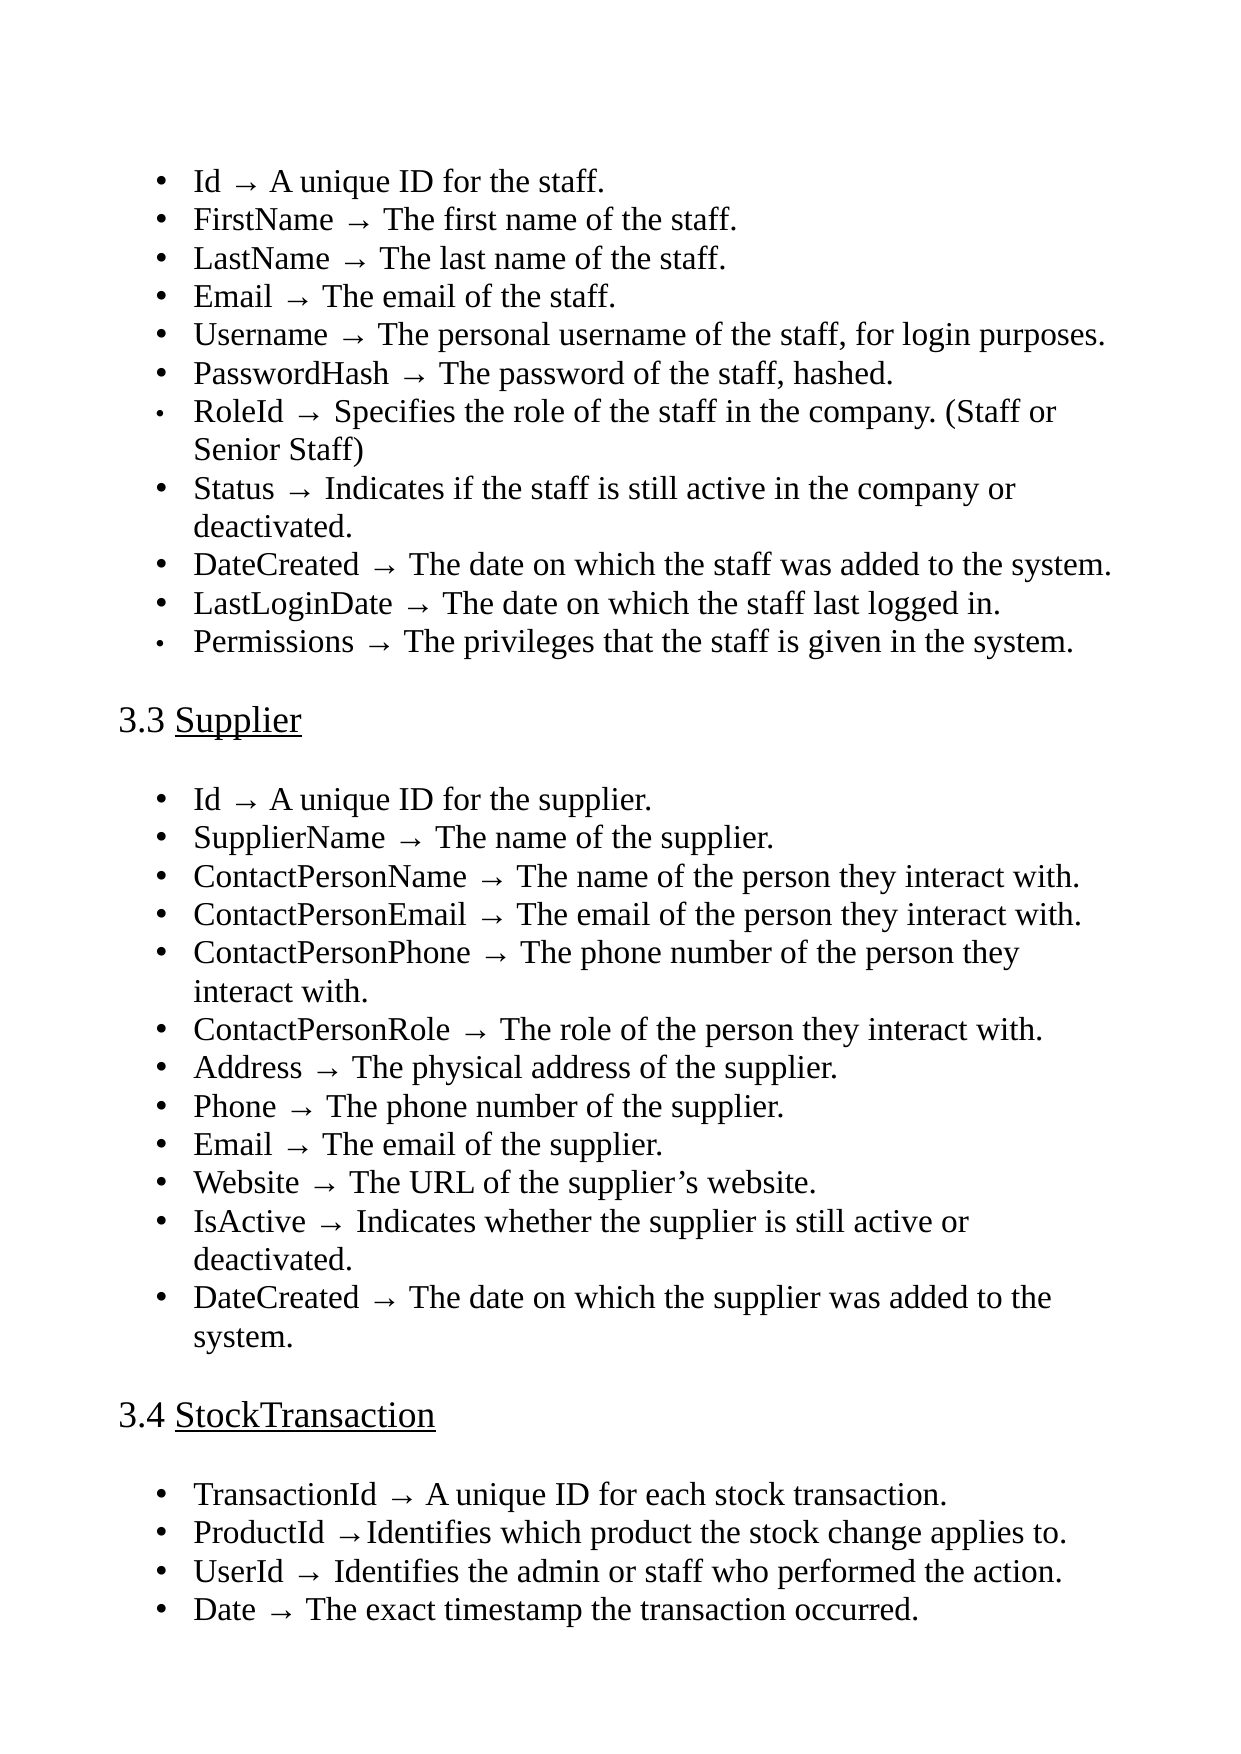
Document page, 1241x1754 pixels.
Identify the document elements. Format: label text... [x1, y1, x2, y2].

list DateCreated → The date on which the staff was added to the system. [156, 544, 1122, 583]
list PasswordHash → The password of the staff, hashed. [156, 353, 1122, 391]
list ContactPersonName → The name of the person they interact with. [156, 856, 1122, 894]
list DateCreated → The date on which the supplier was added to the system. [156, 1278, 1122, 1354]
text 3.4 StockTransaction [118, 1393, 1122, 1436]
list Permissions → The privileges that the staff is given in the system. [156, 621, 1122, 659]
list Email → The email of the staff. [156, 276, 1122, 314]
list Status → Indicates if the staff is still active in the company or deactivated. [156, 468, 1122, 544]
list ContactPersonPhone → The phone number of the person they interact with. [156, 933, 1122, 1009]
list Id → A unique ID for the supplier. [156, 779, 1122, 818]
list Id → A unique ID for the staff. [156, 161, 1122, 199]
list ContactPersonRole → The role of the person they interact with. [156, 1009, 1122, 1048]
list RoleId → Specifies the role of the staff in the company. (Staff or Senior Staff) [156, 391, 1122, 468]
list LastName → The last name of the staff. [156, 238, 1122, 276]
list Date → The exact timestamp the transaction occurred. [156, 1589, 1122, 1627]
list Website → The URL of the supplier’s website. [156, 1163, 1122, 1201]
list SupplierName → The name of the supplier. [156, 818, 1122, 856]
list Address → The physical address of the supplier. [156, 1048, 1122, 1086]
list UserId → Identifies the admin or staff who performed the action. [156, 1551, 1122, 1589]
list IsActive → Indicates whether the supplier is still active or deactivated. [156, 1201, 1122, 1278]
list Phone → The phone number of the supplier. [156, 1086, 1122, 1124]
list Email → The email of the supplier. [156, 1124, 1122, 1163]
list ContactPersonEmail → The email of the person they interact with. [156, 894, 1122, 933]
list TransactionId → A unique ID for each stock transaction. [156, 1474, 1122, 1512]
list ProductId →Identifies which product the stock change applies to. [156, 1512, 1122, 1551]
list FirstName → The first name of the staff. [156, 199, 1122, 238]
list LastLoginDate → The date on which the staff last logged in. [156, 583, 1122, 621]
list Username → The personal username of the staff, for login purposes. [156, 314, 1122, 353]
text 3.3 Supplier [118, 698, 1122, 741]
